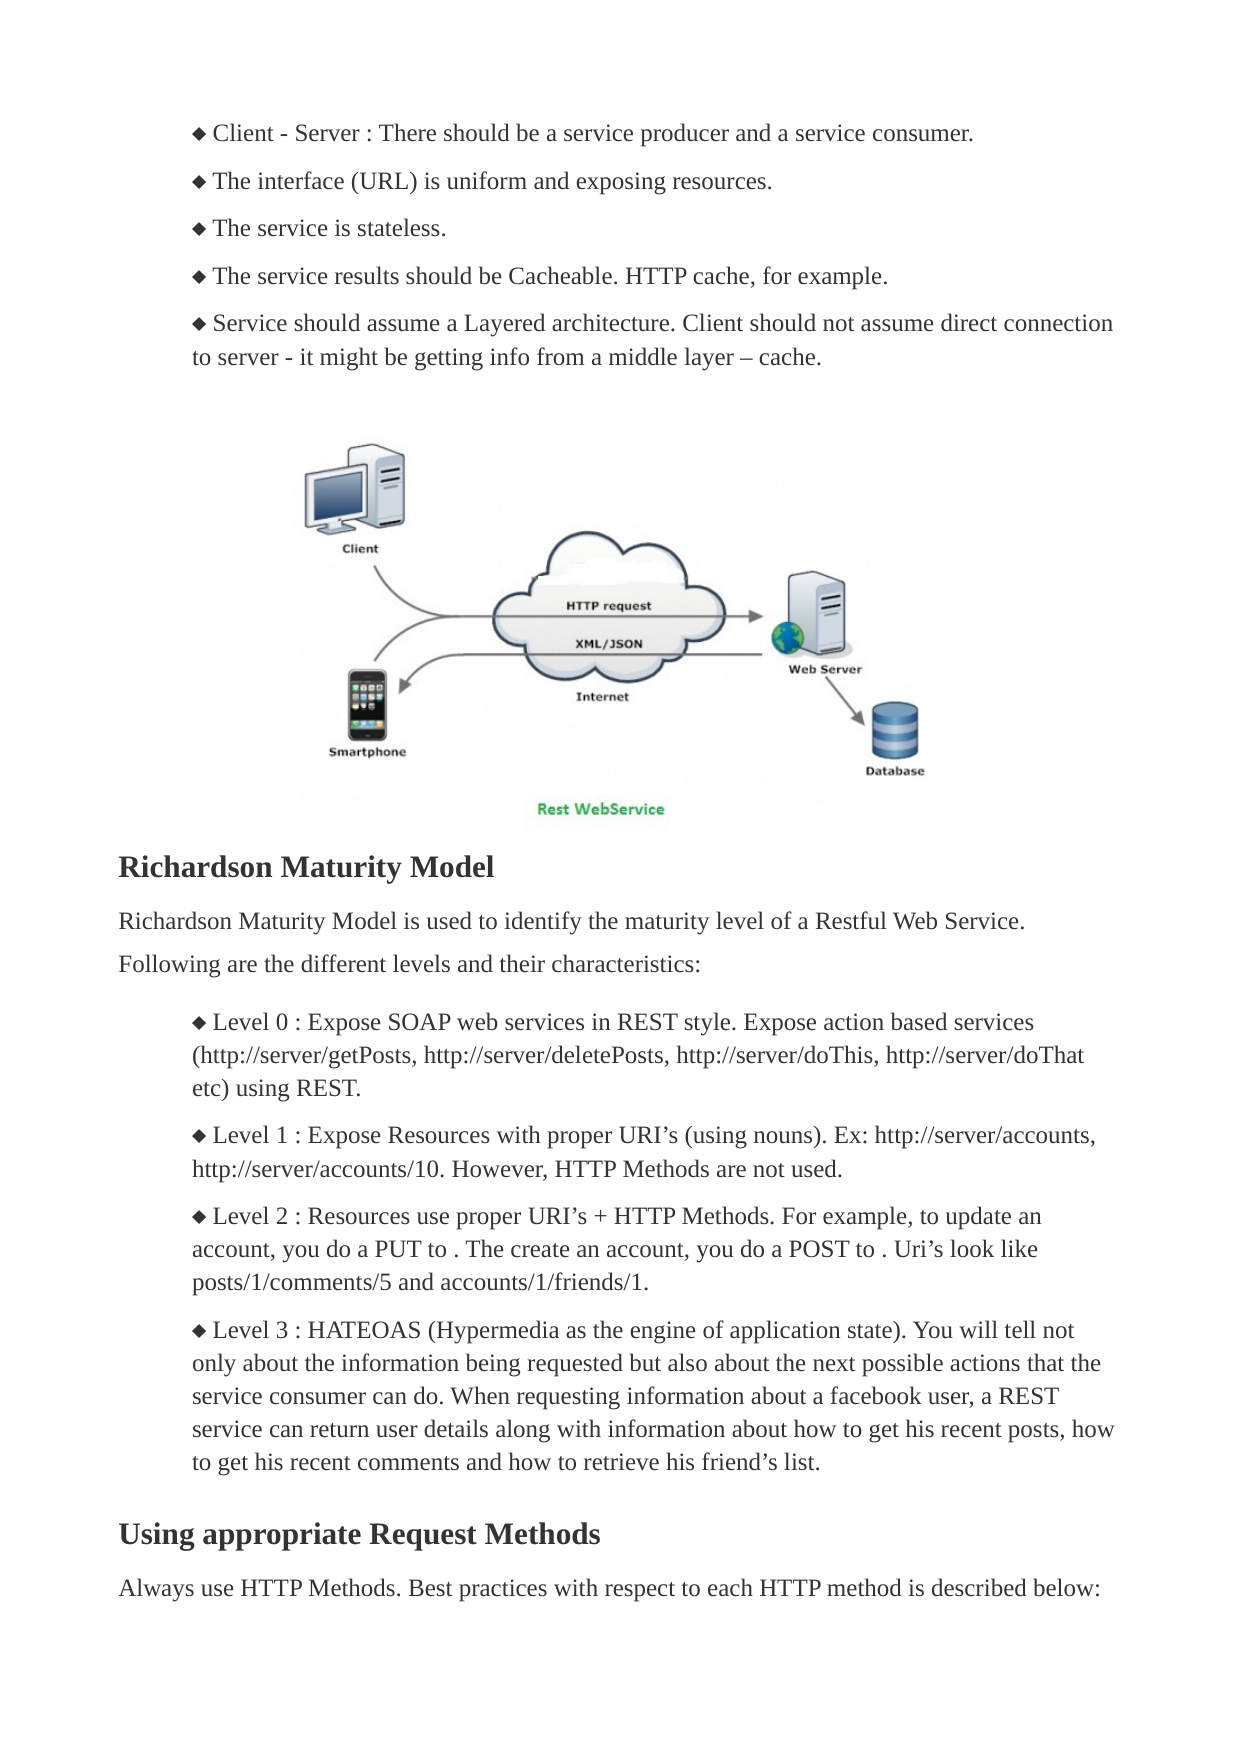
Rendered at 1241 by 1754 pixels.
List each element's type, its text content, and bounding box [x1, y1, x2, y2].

subtitle Using appropriate Request Methods [118, 1515, 1122, 1551]
list Client - Server : There should be a service producer and a service consumer. [118, 118, 1122, 147]
text Richardson Maturity Model is used to identify the maturity level of a Restful Web Service. Following are the different levels and their characteristics: [118, 906, 1122, 978]
picture [293, 436, 948, 846]
list Level 1 : Expose Resources with proper URI’s (using nouns). Ex: http://server/accounts, http://server/accounts/10. However, HTTP Methods are not used. [118, 1121, 1122, 1182]
subtitle Richardson Maturity Model [118, 849, 1122, 885]
list The service is stateless. [118, 213, 1122, 242]
text Always use HTTP Methods. Best practices with respect to each HTTP method is described below: [118, 1573, 1122, 1602]
list Level 0 : Expose SOAP web services in REST style. Expose action based services (http://server/getPosts, http://server/deletePosts, http://server/doThis, http://server/doThat etc) using REST. [118, 1007, 1122, 1102]
list Level 2 : Resources use proper URI’s + HTTP Methods. For example, to update an account, you do a PUT to . The create an account, you do a POST to . Uri’s look like posts/1/comments/5 and accounts/1/friends/1. [118, 1201, 1122, 1296]
list The interface (URL) is uniform and exposing resources. [118, 166, 1122, 194]
list The service results should be Cacheable. HTTP cache, for example. [118, 261, 1122, 290]
list Service should assume a Layered architecture. Client should not assume direct connection to server - it might be getting info from a middle layer – cache. [118, 308, 1122, 370]
list Level 3 : HATEOAS (Hypermedia as the engine of application state). You will tell not only about the information being requested but also about the next possible actions that the service consumer can do. When requesting information about a facebook user, a REST service can return user details along with information about how to get his recent posts, how to get his recent comments and how to retrieve his friend’s list. [118, 1315, 1122, 1476]
